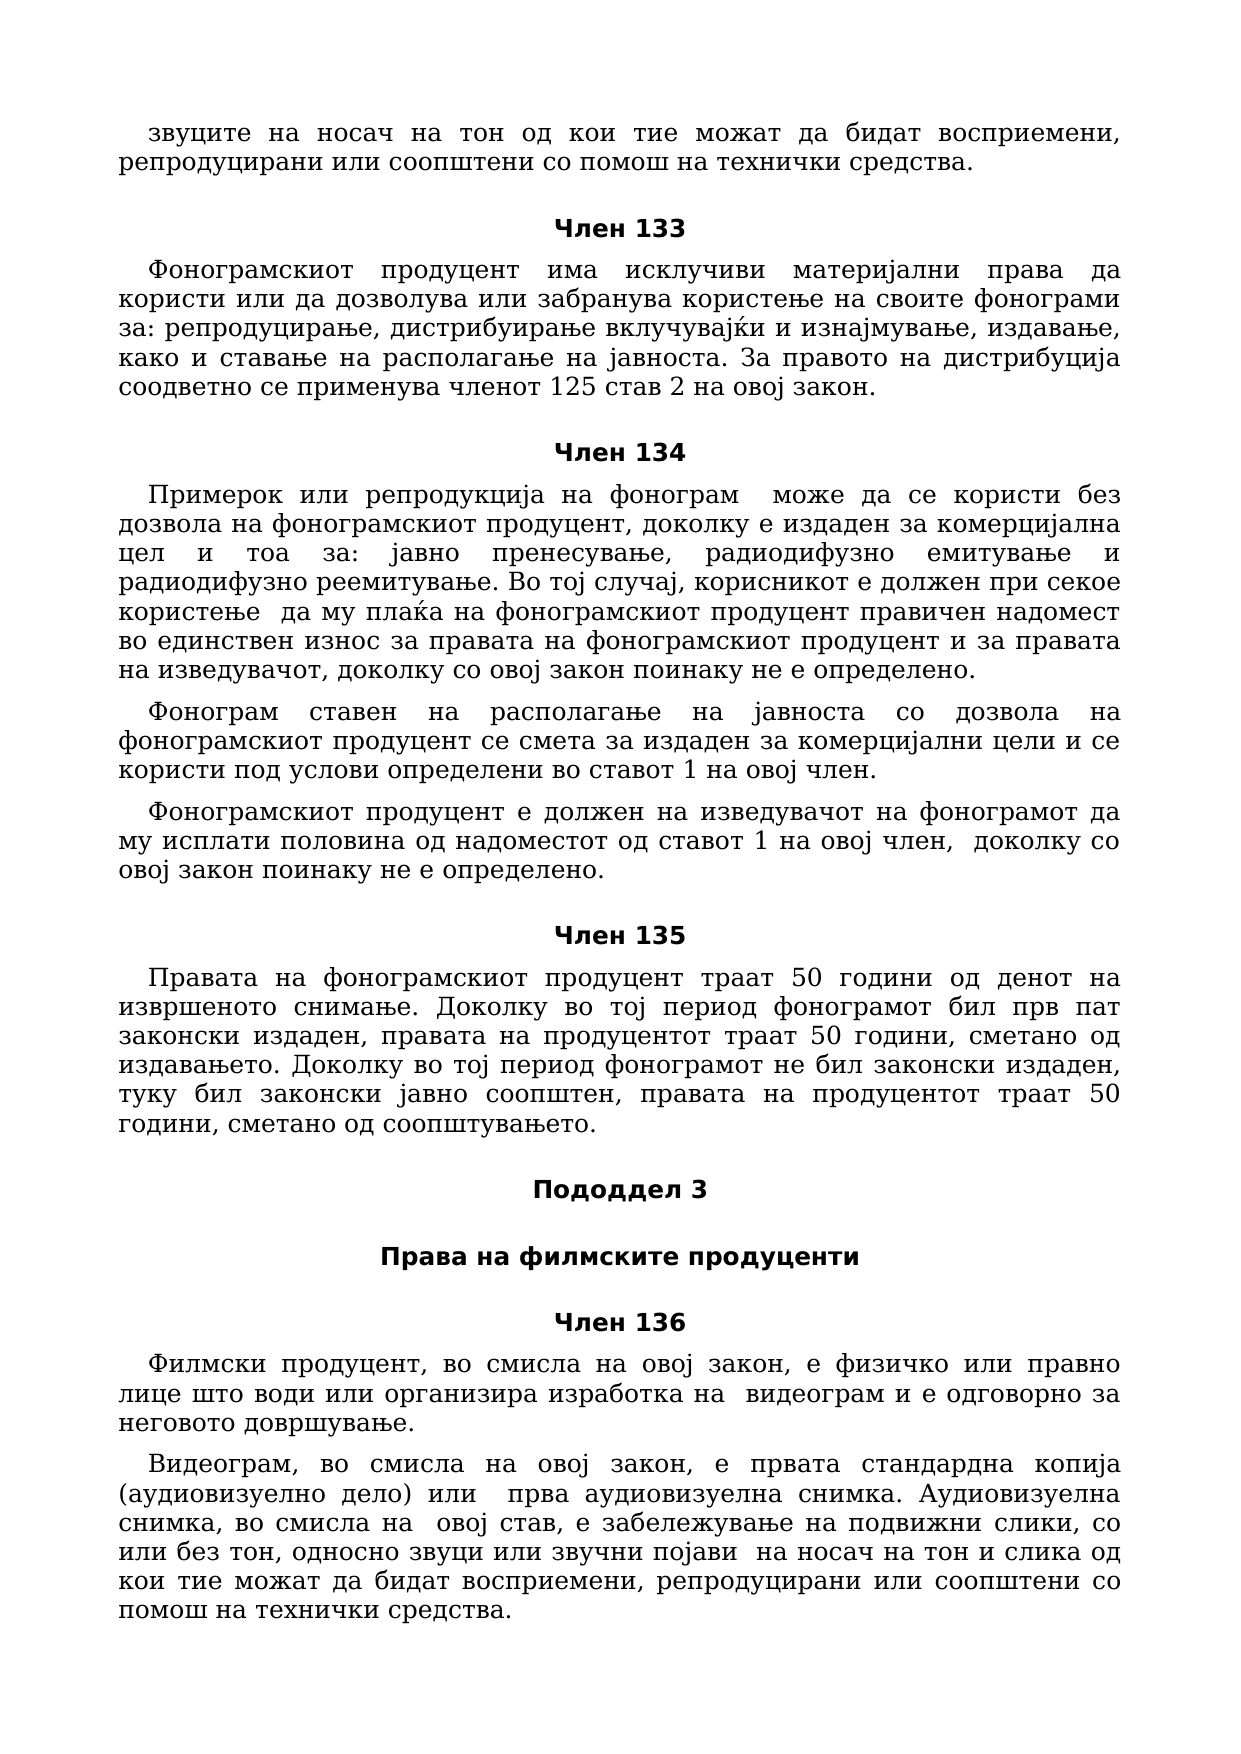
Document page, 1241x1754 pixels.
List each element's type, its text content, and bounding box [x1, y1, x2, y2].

subtitle Права на филмските продуценти [118, 1242, 1122, 1271]
text Видеограм, во смисла на овој закон, е првата стандардна копија (аудиовизуелно дело) или прва аудиовизуелна снимка. Аудиовизуелна снимка, во смисла на овој став, е забележување на подвижни слики, со или без тон, односно звуци или звучни појави на носач на тон и слика од кои тие можат да бидат восприемени, репродуцирани или соопштени со помош на технички средства. [118, 1449, 1122, 1624]
text Фонограмскиот продуцент е должен на изведувачот на фонограмот да му исплати половина од надоместот од ставот 1 на овој член, доколку со овој закон поинаку не е определено. [118, 797, 1122, 884]
text звуците на носач на тон од кои тие можат да бидат восприемени, репродуцирани или соопштени со помош на технички средства. [118, 118, 1122, 176]
text Филмски продуцент, во смисла на овој закон, е физичко или правно лице што води или организира изработка на видеограм и е одговорно за неговото довршување. [118, 1349, 1122, 1437]
text Фонограмскиот продуцент има исклучиви материјални права да користи или да дозволува или забранува користење на своите фонограми за: репродуцирање, дистрибуирање вклучувајќи и изнајмување, издавање, како и ставање на располагање на јавноста. За правото на дистрибуција соодветно се применува членот 125 став 2 на овој закон. [118, 255, 1122, 401]
text Правата на фонограмскиот продуцент траат 50 години од денот на извршеното снимање. Доколку во тој период фонограмот бил прв пат законски издаден, правата на продуцентот траат 50 години, сметано од издавањето. Доколку во тој период фонограмот не бил законски издаден, туку бил законски јавно соопштен, правата на продуцентот траат 50 години, сметано од соопштувањето. [118, 963, 1122, 1138]
subtitle Член 135 [118, 922, 1122, 951]
subtitle Член 133 [118, 214, 1122, 243]
text Примерок или репродукција на фонограм може да се користи без дозвола на фонограмскиот продуцент, доколку е издаден за комерцијална цел и тоа за: јавно пренесување, радиодифузно емитување и радиодифузно реемитување. Во тој случај, корисникот е должен при секое користење да му плаќа на фонограмскиот продуцент правичен надомест во единствен износ за правата на фонограмскиот продуцент и за правата на изведувачот, доколку со овој закон поинаку не е определено. [118, 480, 1122, 684]
subtitle Член 136 [118, 1308, 1122, 1337]
subtitle Член 134 [118, 439, 1122, 467]
text Фонограм ставен на располагање на јавноста со дозвола на фонограмскиот продуцент се смета за издаден за комерцијални цели и се користи под услови определени во ставот 1 на овој член. [118, 697, 1122, 784]
subtitle Пододдел 3 [118, 1176, 1122, 1204]
